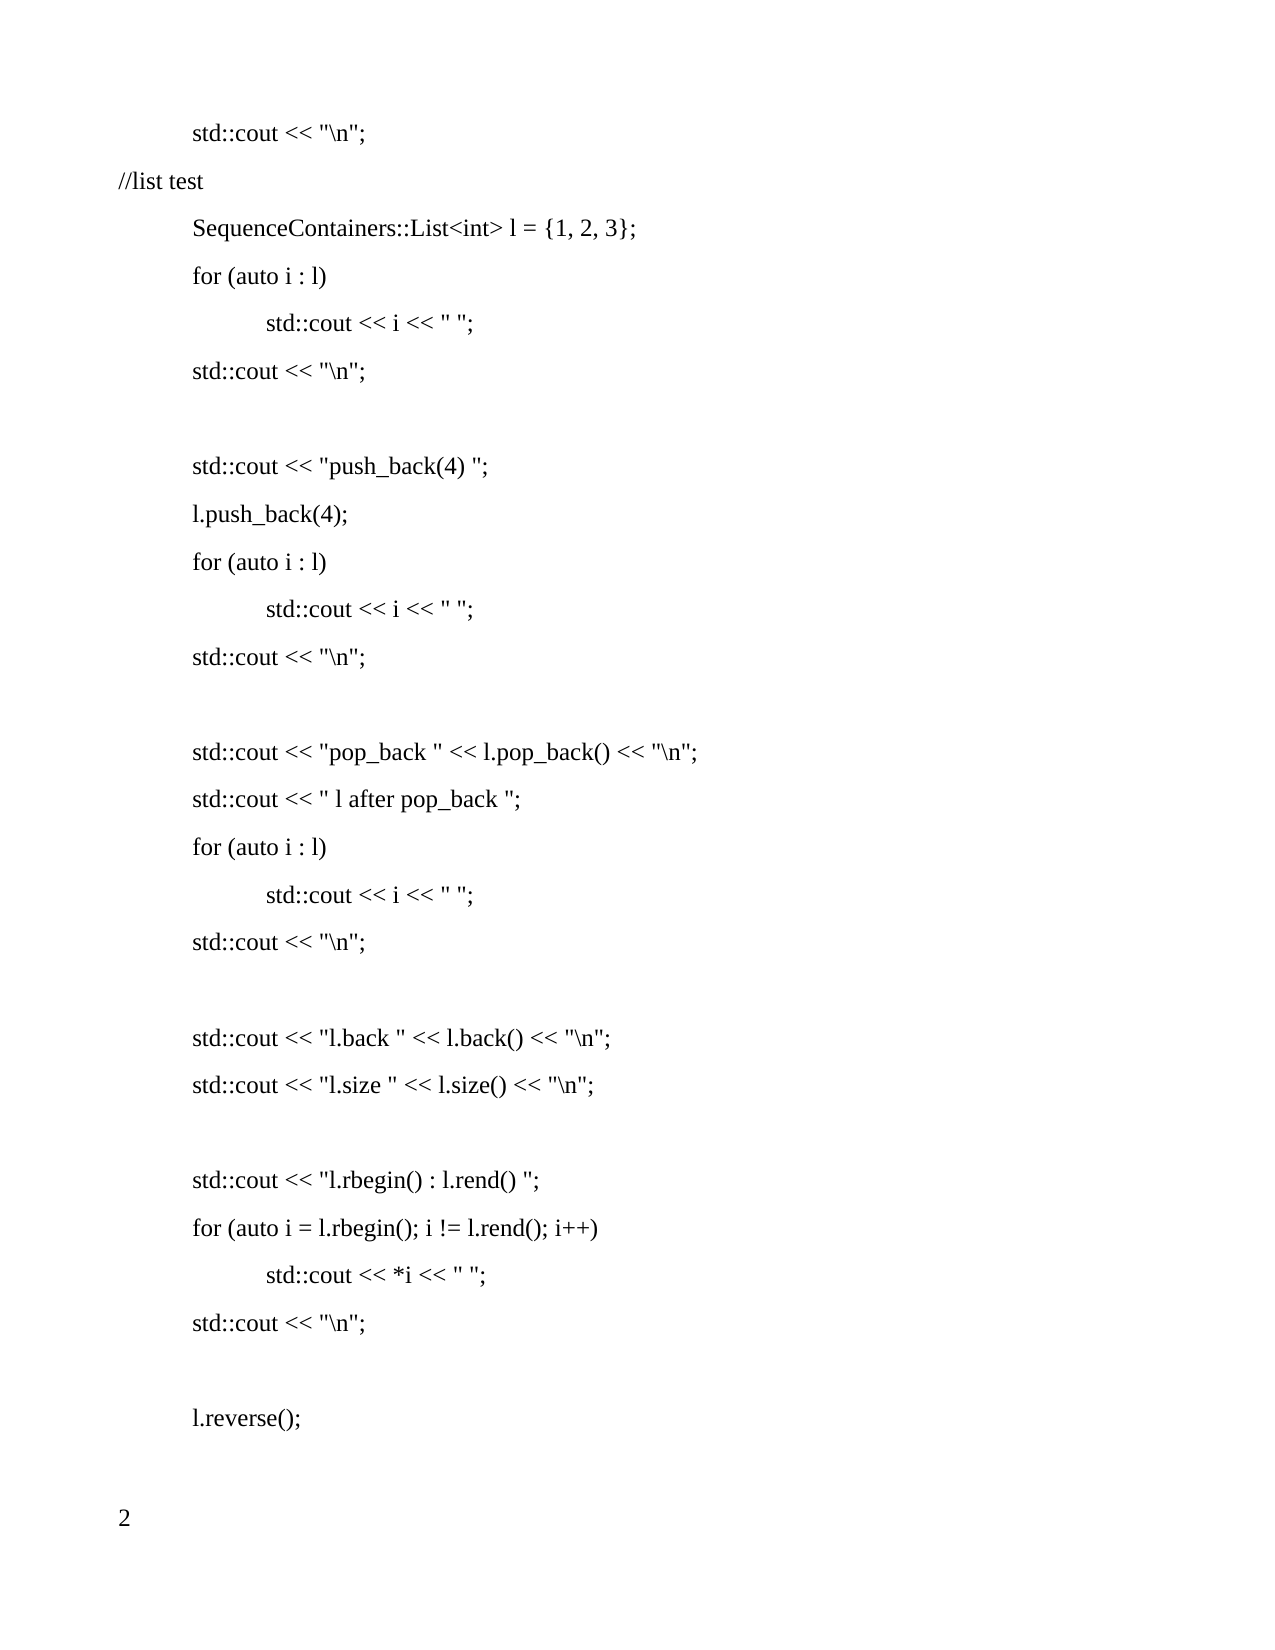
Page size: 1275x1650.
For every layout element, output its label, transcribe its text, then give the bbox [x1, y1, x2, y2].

text std::cout << i << " "; [118, 594, 1157, 623]
text std::cout << "pop_back " << l.pop_back() << "\n"; [118, 737, 1157, 766]
text std::cout << "l.size " << l.size() << "\n"; [118, 1070, 1157, 1099]
text l.reverse(); [118, 1403, 1157, 1432]
text std::cout << "l.back " << l.back() << "\n"; [118, 1023, 1157, 1051]
text for (auto i = l.rbegin(); i != l.rend(); i++) [118, 1213, 1157, 1242]
text std::cout << "push_back(4) "; [118, 451, 1157, 480]
text std::cout << "\n"; [118, 118, 1157, 147]
text l.push_back(4); [118, 499, 1157, 528]
text std::cout << "\n"; [118, 927, 1157, 956]
text std::cout << " l after pop_back "; [118, 784, 1157, 813]
text //list test [118, 166, 1157, 194]
text std::cout << i << " "; [118, 308, 1157, 337]
text std::cout << "\n"; [118, 642, 1157, 671]
text for (auto i : l) [118, 547, 1157, 575]
text for (auto i : l) [118, 261, 1157, 290]
text std::cout << "\n"; [118, 356, 1157, 385]
text std::cout << "l.rbegin() : l.rend() "; [118, 1165, 1157, 1194]
text for (auto i : l) [118, 832, 1157, 861]
text std::cout << "\n"; [118, 1308, 1157, 1337]
text SequenceContainers::List<int> l = {1, 2, 3}; [118, 213, 1157, 242]
text std::cout << *i << " "; [118, 1261, 1157, 1289]
text std::cout << i << " "; [118, 880, 1157, 908]
